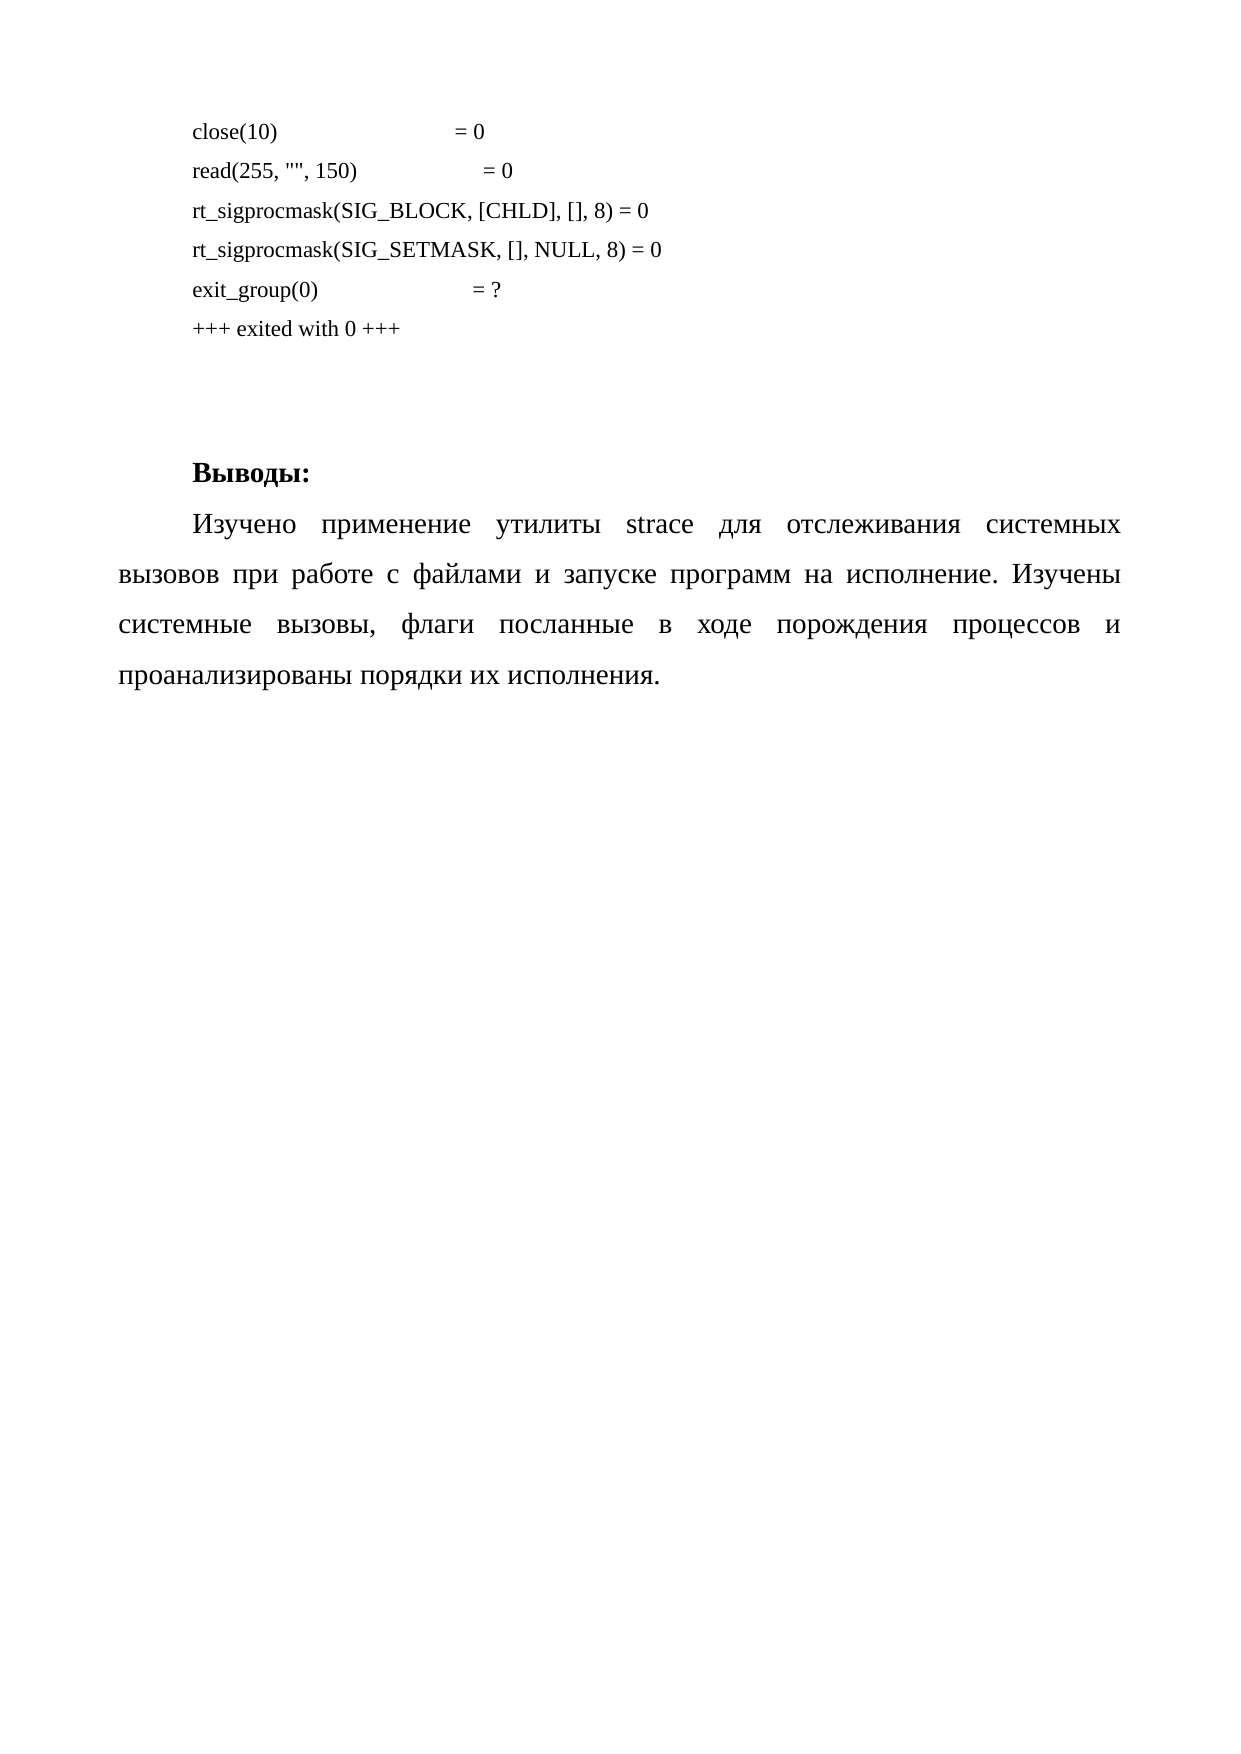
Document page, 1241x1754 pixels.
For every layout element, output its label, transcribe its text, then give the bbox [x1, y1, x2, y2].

text rt_sigprocmask(SIG_BLOCK, [CHLD], [], 8) = 0 [118, 197, 1122, 223]
text rt_sigprocmask(SIG_SETMASK, [], NULL, 8) = 0 [118, 237, 1122, 263]
text close(10) = 0 [118, 118, 1122, 144]
text read(255, "", 150) = 0 [118, 158, 1122, 184]
text Изучено применение утилиты strace для отслеживания системных вызовов при работе с файлами и запуске программ на исполнение. Изучены системные вызовы, флаги посланные в ходе порождения процессов и проанализированы порядки их исполнения. [118, 506, 1122, 690]
text Выводы: [118, 456, 1122, 489]
text exit_group(0) = ? [118, 276, 1122, 302]
text +++ exited with 0 +++ [118, 316, 1122, 342]
